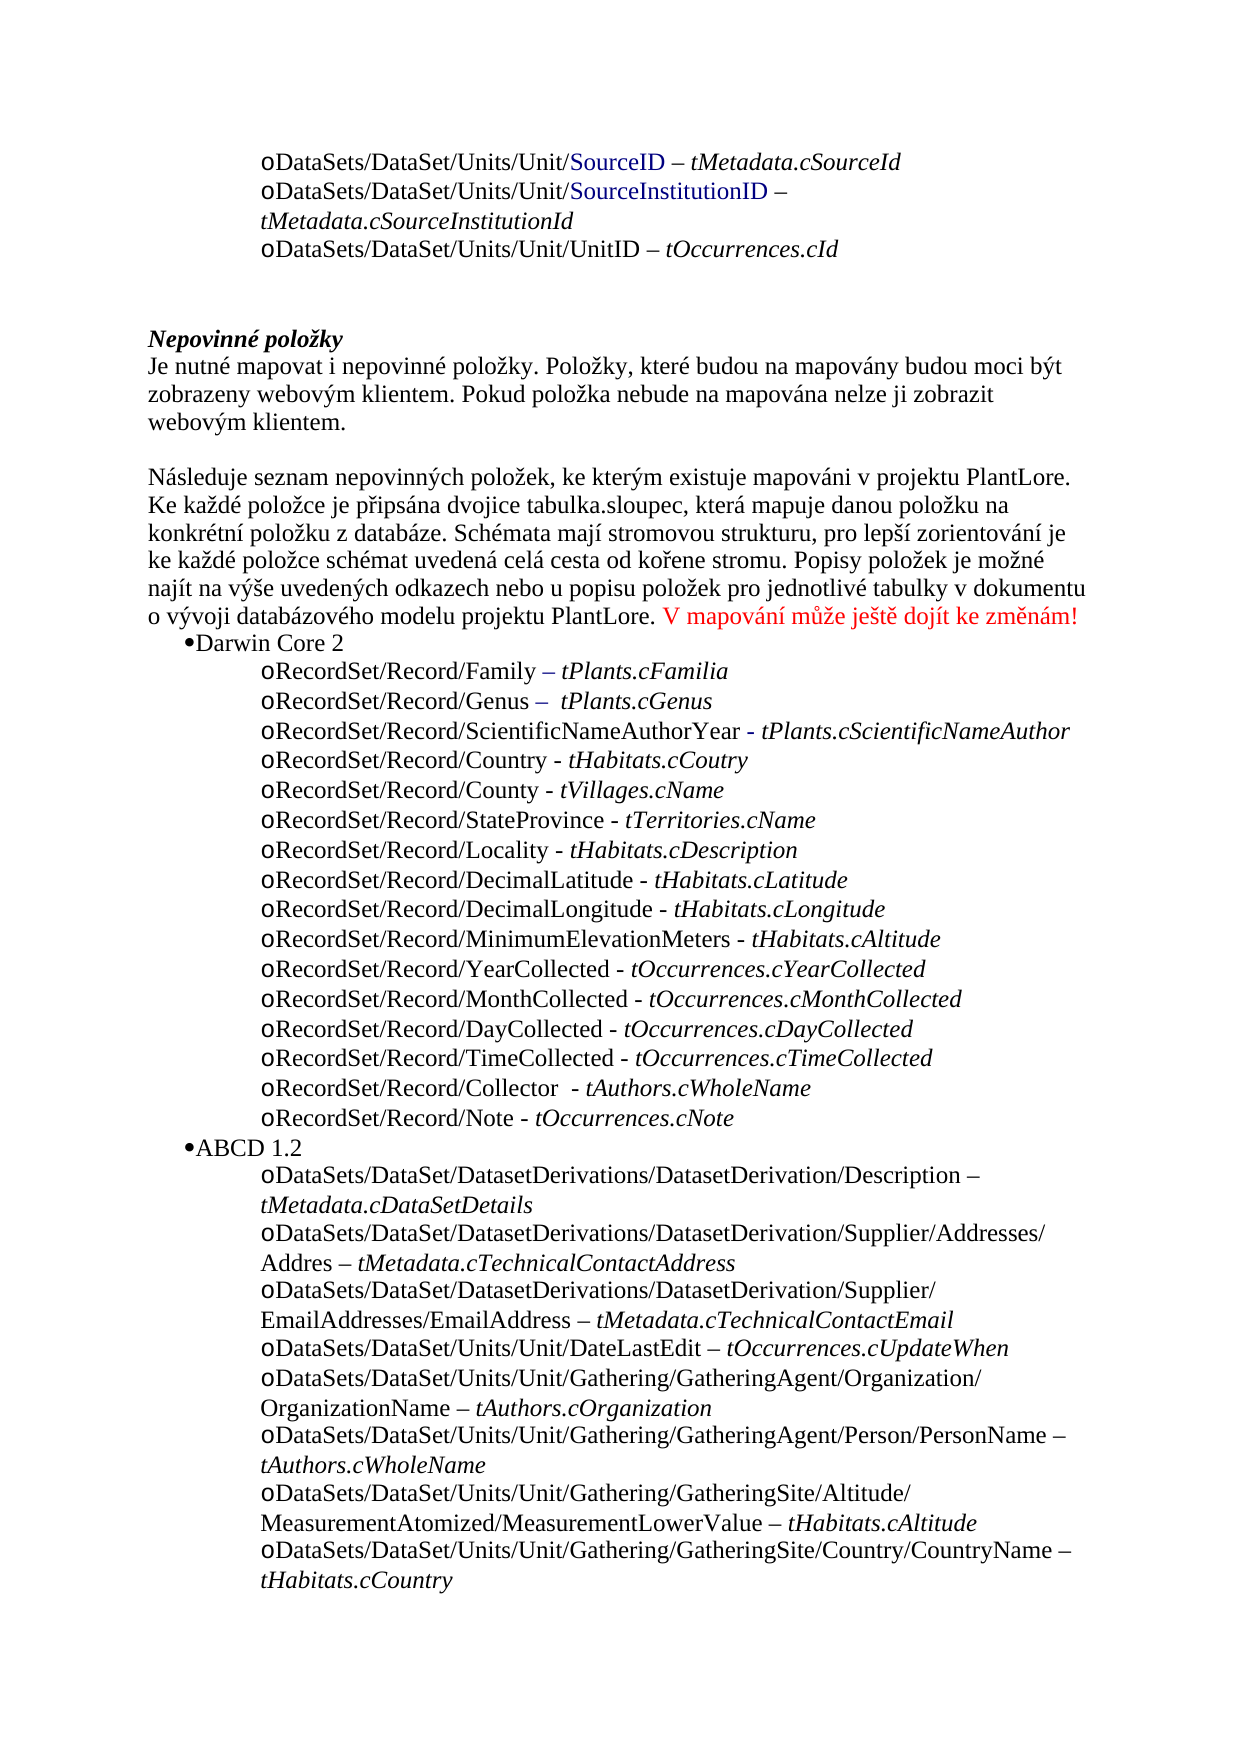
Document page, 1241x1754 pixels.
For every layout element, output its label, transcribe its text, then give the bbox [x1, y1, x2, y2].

list RecordSet/Record/DecimalLatitude - tHabitats.cLatitude [260, 866, 1092, 896]
list DataSets/DataSet/Units/Unit/Gathering/GatheringAgent/Organization/OrganizationName – tAuthors.cOrganization [260, 1364, 1092, 1421]
list RecordSet/Record/StateProvince - tTerritories.cName [260, 806, 1092, 836]
list RecordSet/Record/YearCollected - tOccurrences.cYearCollected [260, 955, 1092, 985]
text Je nutné mapovat i nepovinné položky. Položky, které budou na mapovány budou moci být zobrazeny webovým klientem. Pokud položka nebude na mapována nelze ji zobrazit webovým klientem. [148, 352, 1092, 436]
list RecordSet/Record/Genus – tPlants.cGenus [260, 687, 1092, 717]
list DataSets/DataSet/DatasetDerivations/DatasetDerivation/Description – tMetadata.cDataSetDetails [260, 1162, 1092, 1219]
list RecordSet/Record/County - tVillages.cName [260, 776, 1092, 806]
list RecordSet/Record/ScientificNameAuthorYear - tPlants.cScientificNameAuthor [260, 717, 1092, 747]
list RecordSet/Record/Note - tOccurrences.cNote [260, 1104, 1092, 1134]
list DataSets/DataSet/Units/Unit/SourceInstitutionID – tMetadata.cSourceInstitutionId [260, 177, 1092, 235]
list RecordSet/Record/TimeCollected - tOccurrences.cTimeCollected [260, 1044, 1092, 1074]
list DataSets/DataSet/DatasetDerivations/DatasetDerivation/Supplier/Addresses/Addres – tMetadata.cTechnicalContactAddress [260, 1219, 1092, 1277]
list RecordSet/Record/Collector - tAuthors.cWholeName [260, 1074, 1092, 1104]
list DataSets/DataSet/Units/Unit/UnitID – tOccurrences.cId [260, 235, 1092, 265]
list RecordSet/Record/Country - tHabitats.cCoutry [260, 747, 1092, 776]
list DataSets/DataSet/Units/Unit/Gathering/GatheringAgent/Person/PersonName – tAuthors.cWholeName [260, 1421, 1092, 1479]
list RecordSet/Record/Family – tPlants.cFamilia [260, 657, 1092, 687]
list DataSets/DataSet/Units/Unit/Gathering/GatheringSite/Country/CountryName – tHabitats.cCountry [260, 1536, 1092, 1594]
list ABCD 1.2 [185, 1134, 1092, 1162]
list DataSets/DataSet/DatasetDerivations/DatasetDerivation/Supplier/EmailAddresses/EmailAddress – tMetadata.cTechnicalContactEmail [260, 1277, 1092, 1334]
list DataSets/DataSet/Units/Unit/SourceID – tMetadata.cSourceId [260, 148, 1092, 177]
list RecordSet/Record/DayCollected - tOccurrences.cDayCollected [260, 1015, 1092, 1044]
list RecordSet/Record/MonthCollected - tOccurrences.cMonthCollected [260, 985, 1092, 1015]
list Darwin Core 2 [185, 629, 1092, 657]
subtitle Nepovinné položky [148, 325, 1092, 352]
list RecordSet/Record/DecimalLongitude - tHabitats.cLongitude [260, 896, 1092, 925]
list RecordSet/Record/Locality - tHabitats.cDescription [260, 836, 1092, 866]
list DataSets/DataSet/Units/Unit/Gathering/GatheringSite/Altitude/MeasurementAtomized/MeasurementLowerValue – tHabitats.cAltitude [260, 1479, 1092, 1536]
text Následuje seznam nepovinných položek, ke kterým existuje mapováni v projektu PlantLore. Ke každé položce je připsána dvojice tabulka.sloupec, která mapuje danou položku na konkrétní položku z databáze. Schémata mají stromovou strukturu, pro lepší zorientování je ke každé položce schémat uvedená celá cesta od kořene stromu. Popisy položek je možné najít na výše uvedených odkazech nebo u popisu položek pro jednotlivé tabulky v dokumentu o vývoji databázového modelu projektu PlantLore. V mapování může ještě dojít ke změnám! [148, 463, 1092, 629]
list DataSets/DataSet/Units/Unit/DateLastEdit – tOccurrences.cUpdateWhen [260, 1334, 1092, 1364]
list RecordSet/Record/MinimumElevationMeters - tHabitats.cAltitude [260, 925, 1092, 955]
